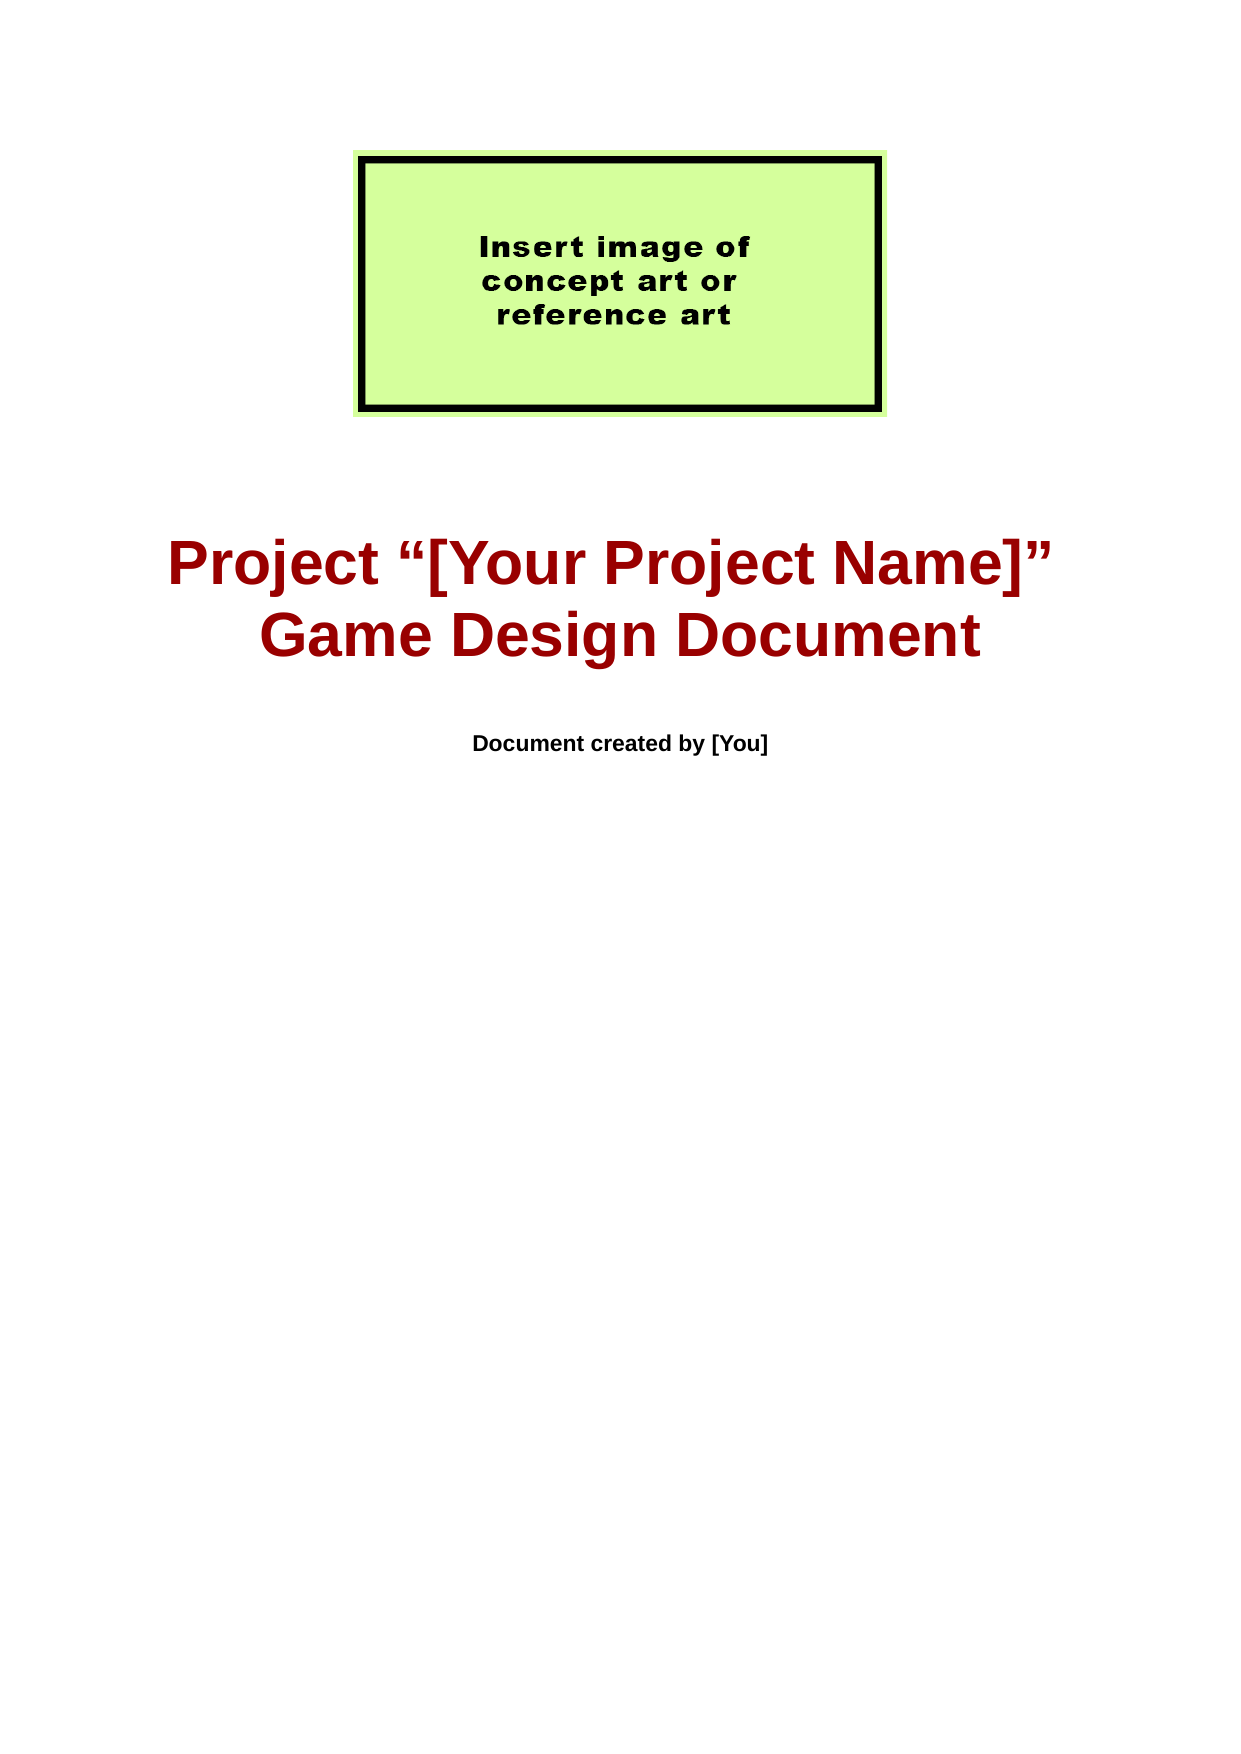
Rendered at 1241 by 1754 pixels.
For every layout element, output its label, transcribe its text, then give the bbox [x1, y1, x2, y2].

text Project “[Your Project Name]” [150, 526, 1090, 597]
text Document created by [You] [150, 730, 1090, 756]
text Game Design Document [150, 597, 1090, 669]
picture [353, 150, 888, 417]
